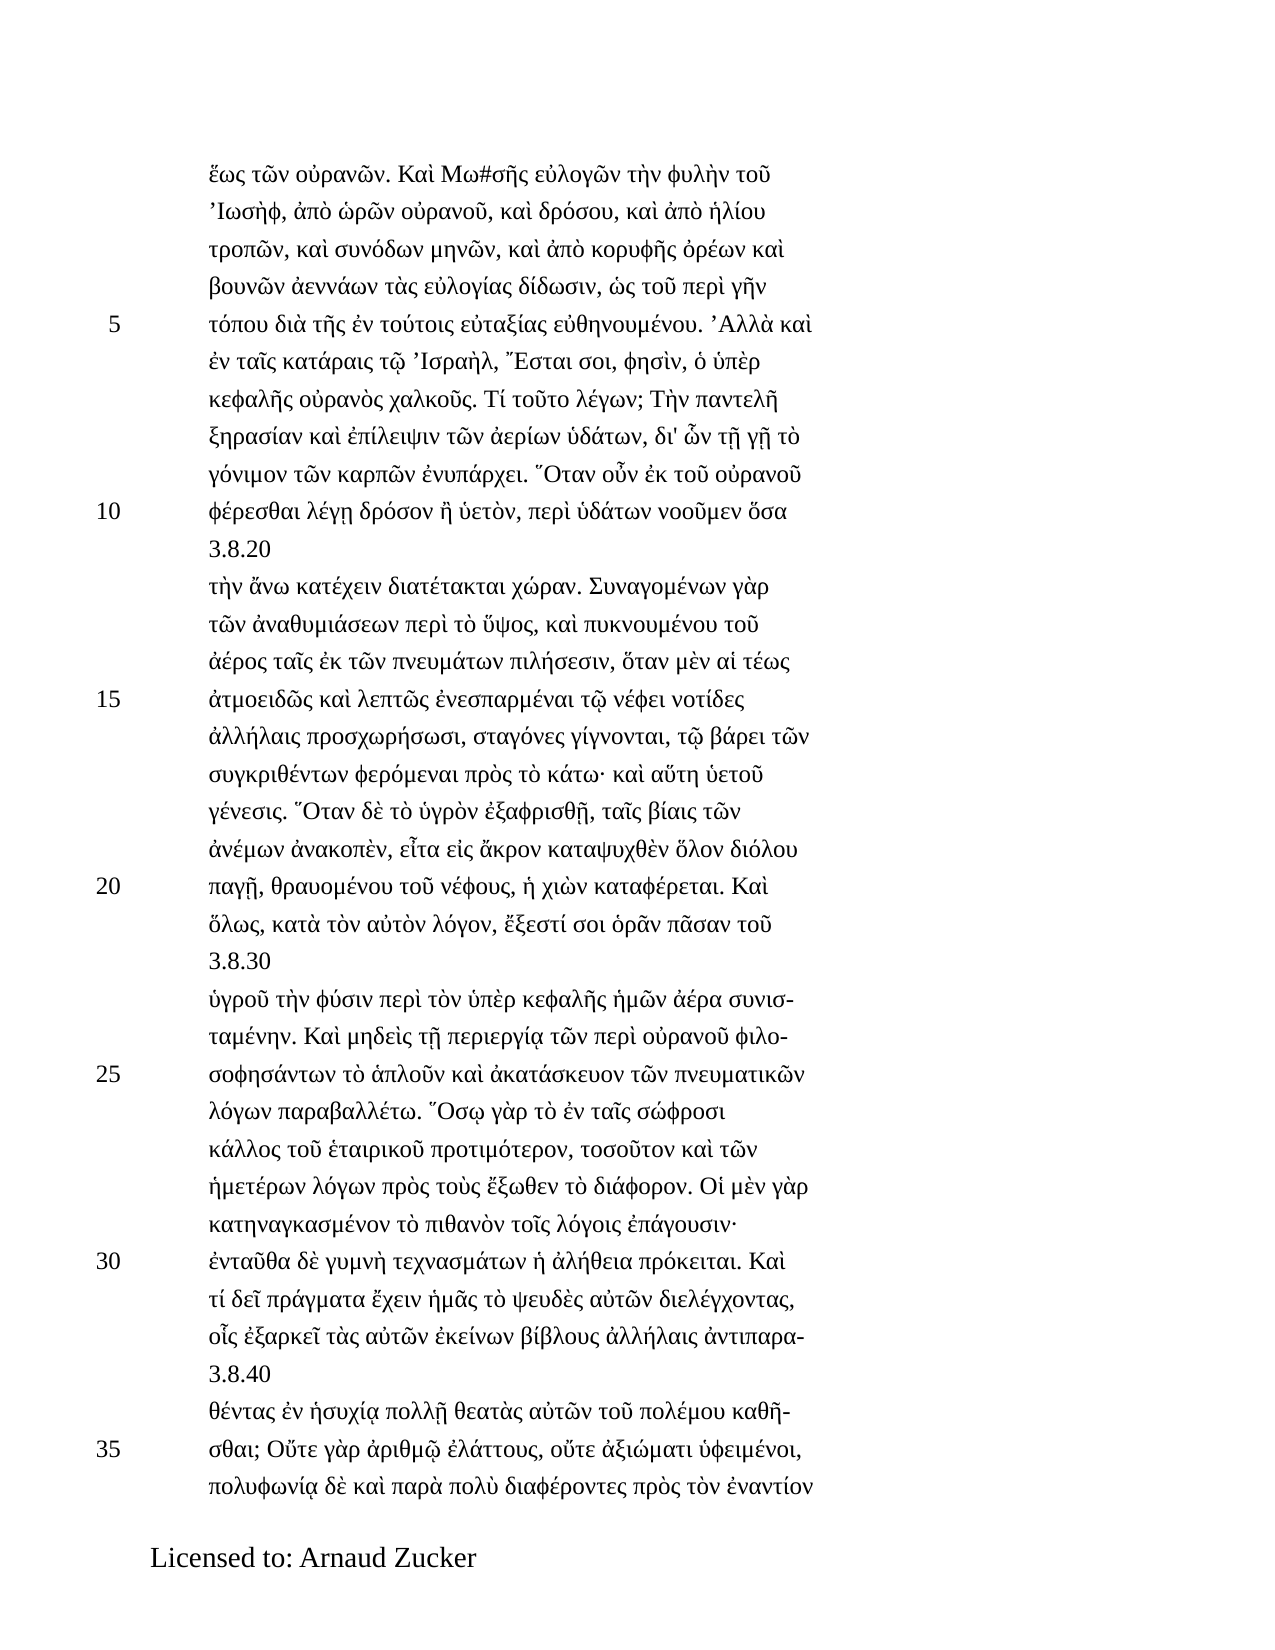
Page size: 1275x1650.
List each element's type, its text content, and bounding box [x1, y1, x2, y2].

text ὑγροῦ τὴν ϕύσιν περὶ τὸν ὑπὲρ κεϕαλῆς ἡμῶν ἀέρα συνισ- ταμένην. Καὶ μηδεὶς τῇ περιεργίᾳ τῶν περὶ οὐρανοῦ ϕιλο- σοϕησάντων τὸ ἁπλοῦν καὶ ἀκατάσκευον τῶν πνευματικῶν λόγων παραβαλλέτω. ῞Οσῳ γὰρ τὸ ἐν ταῖς σώϕροσι κάλλος τοῦ ἑταιρικοῦ προτιμότερον, τοσοῦτον καὶ τῶν ἡμετέρων λόγων πρὸς τοὺς ἔξωθεν τὸ διάϕορον. Οἱ μὲν γὰρ κατηναγκασμένον τὸ πιθανὸν τοῖς λόγοις ἐπάγουσιν· ἐνταῦθα δὲ γυμνὴ τεχνασμάτων ἡ ἀλήθεια πρόκειται. Καὶ τί δεῖ πράγματα ἔχειν ἡμᾶς τὸ ψευδὲς αὐτῶν διελέγχοντας, οἷς ἐξαρκεῖ τὰς αὐτῶν ἐκείνων βίβλους ἀλλήλαις ἀντιπαρα- [202, 975, 1125, 1350]
text τὴν ἄνω κατέχειν διατέτακται χώραν. Συναγομένων γὰρ τῶν ἀναθυμιάσεων περὶ τὸ ὕψος, καὶ πυκνουμένου τοῦ ἀέρος ταῖς ἐκ τῶν πνευμάτων πιλήσεσιν, ὅταν μὲν αἱ τέως ἀτμοειδῶς καὶ λεπτῶς ἐνεσπαρμέναι τῷ νέϕει νοτίδες ἀλλήλαις προσχωρήσωσι, σταγόνες γίγνονται, τῷ βάρει τῶν συγκριθέντων ϕερόμεναι πρὸς τὸ κάτω· καὶ αὕτη ὑετοῦ γένεσις. ῞Οταν δὲ τὸ ὑγρὸν ἐξαϕρισθῇ, ταῖς βίαις τῶν ἀνέμων ἀνακοπὲν, εἶτα εἰς ἄκρον καταψυχθὲν ὅλον διόλου παγῇ, θραυομένου τοῦ νέϕους, ἡ χιὼν καταϕέρεται. Καὶ ὅλως, κατὰ τὸν αὐτὸν λόγον, ἔξεστί σοι ὁρᾶν πᾶσαν τοῦ [202, 562, 1125, 937]
text 3.8.30 [202, 937, 1125, 975]
text 3.8.20 [202, 525, 1125, 562]
text ἕως τῶν οὐρανῶν. Καὶ Μω#σῆς εὐλογῶν τὴν ϕυλὴν τοῦ ’Ιωσὴϕ, ἀπὸ ὡρῶν οὐρανοῦ, καὶ δρόσου, καὶ ἀπὸ ἡλίου τροπῶν, καὶ συνόδων μηνῶν, καὶ ἀπὸ κορυϕῆς ὀρέων καὶ βουνῶν ἀεννάων τὰς εὐλογίας δίδωσιν, ὡς τοῦ περὶ γῆν τόπου διὰ τῆς ἐν τούτοις εὐταξίας εὐθηνουμένου. ’Αλλὰ καὶ ἐν ταῖς κατάραις τῷ ’Ισραὴλ, ῎Εσται σοι, ϕησὶν, ὁ ὑπὲρ κεϕαλῆς οὐρανὸς χαλκοῦς. Τί τοῦτο λέγων; Τὴν παντελῆ ξηρασίαν καὶ ἐπίλειψιν τῶν ἀερίων ὑδάτων, δι' ὧν τῇ γῇ τὸ γόνιμον τῶν καρπῶν ἐνυπάρχει. ῞Οταν οὖν ἐκ τοῦ οὐρανοῦ ϕέρεσθαι λέγῃ δρόσον ἢ ὑετὸν, περὶ ὑδάτων νοοῦμεν ὅσα [202, 150, 1125, 525]
text θέντας ἐν ἡσυχίᾳ πολλῇ θεατὰς αὐτῶν τοῦ πολέμου καθῆ- σθαι; Οὔτε γὰρ ἀριθμῷ ἐλάττους, οὔτε ἀξιώματι ὑϕειμένοι, πολυϕωνίᾳ δὲ καὶ παρὰ πολὺ διαϕέροντες πρὸς τὸν ἐναντίον [202, 1387, 1125, 1500]
text 3.8.40 [202, 1350, 1125, 1387]
